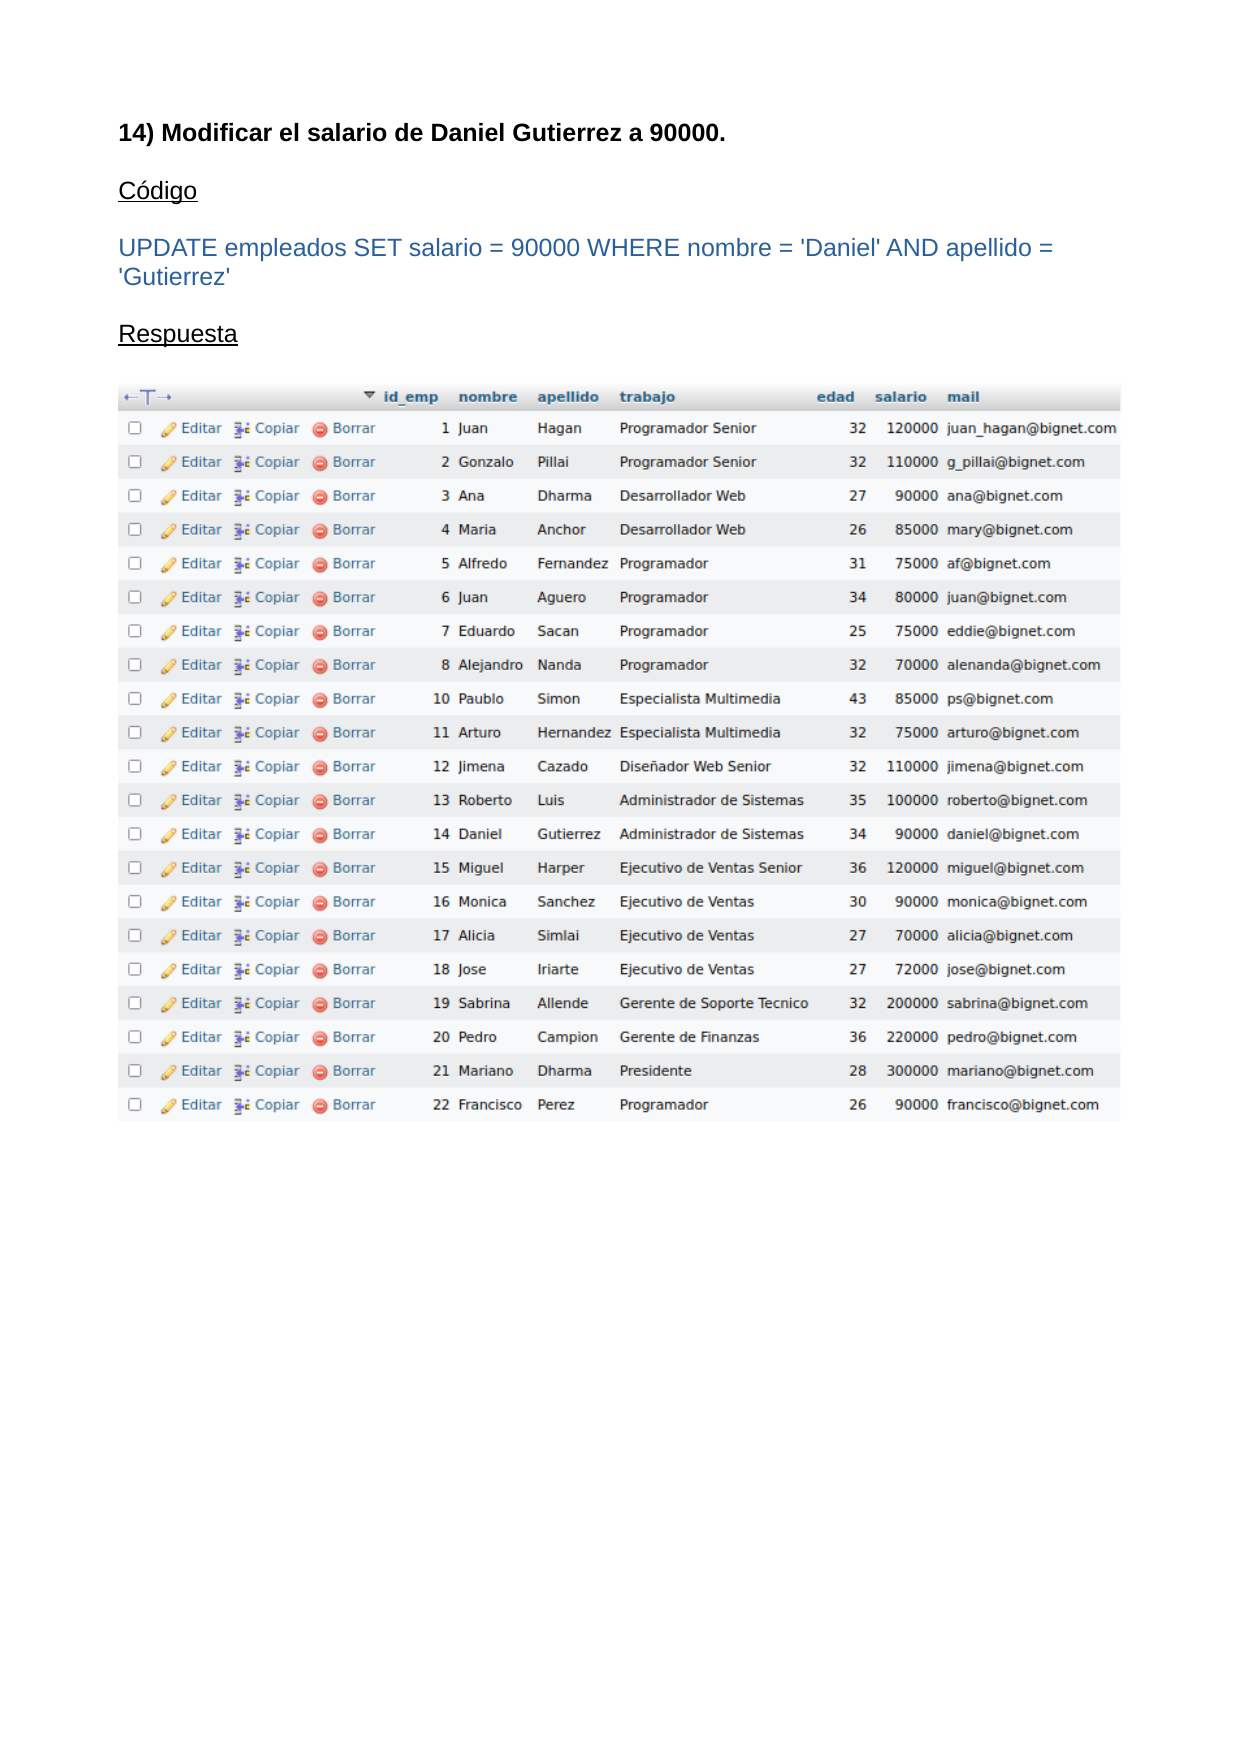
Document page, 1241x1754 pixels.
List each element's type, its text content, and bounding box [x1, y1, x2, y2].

text 14) Modificar el salario de Daniel Gutierrez a 90000. [118, 118, 1122, 147]
text Código [118, 176, 1122, 204]
picture [118, 376, 1123, 1128]
text UPDATE empleados SET salario = 90000 WHERE nombre = 'Daniel' AND apellido = 'Gutierrez' [118, 233, 1122, 291]
text Respuesta [118, 319, 1122, 348]
